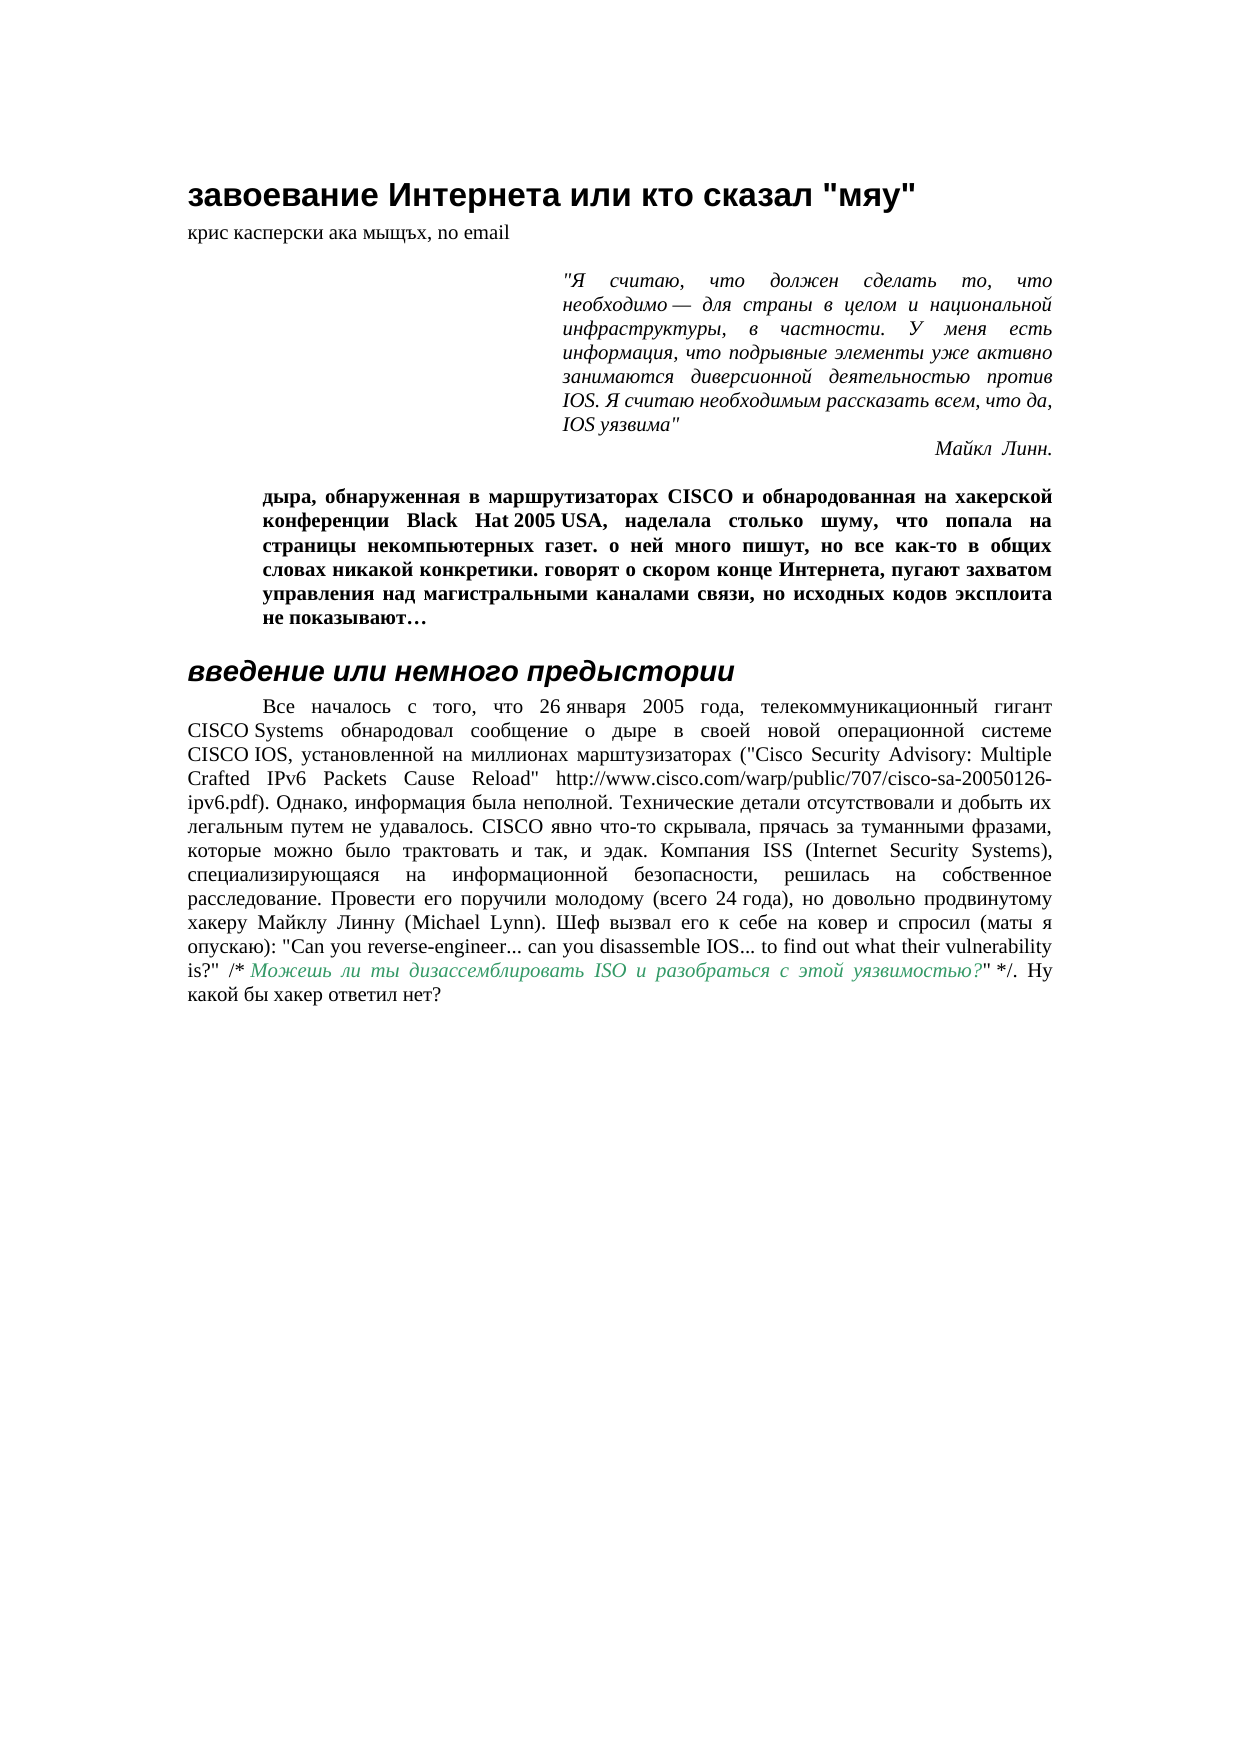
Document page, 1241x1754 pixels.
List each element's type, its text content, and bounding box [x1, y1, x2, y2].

text Майкл Линн. [562, 436, 1053, 460]
text дыра, обнаруженная в маршрутизаторах CISCO и обнародованная на хакерской конференции Black Hat 2005 USA, наделала столько шуму, что попала на страницы некомпьютерных газет. о ней много пишут, но все как-то в общих словах никакой конкретики. говорят о скором конце Интернета, пугают захватом управления над магистральными каналами связи, но исходных кодов эксплоита не показывают… [262, 484, 1053, 629]
subtitle введение или немного предыстории [187, 654, 1053, 687]
text крис касперски ака мыщъх, no email [187, 220, 1053, 244]
text "Я считаю, что должен сделать то, что необходимо — для страны в целом и национальной инфраструктуры, в частности. У меня есть информация, что подрывные элементы уже активно занимаются диверсионной деятельностью против IOS. Я считаю необходимым рассказать всем, что да, IOS уязвима" [562, 268, 1053, 436]
subtitle завоевание Интернета или кто сказал "мяу" [187, 175, 1053, 213]
text Все началось с того, что 26 января 2005 года, телекоммуникационный гигант CISCO Systems обнародовал сообщение о дыре в своей новой операционной системе CISCO IOS, установленной на миллионах марштузизаторах ("Cisco Security Advisory: Multiple Crafted IPv6 Packets Cause Reload" http://www.cisco.com/warp/public/707/cisco-sa-20050126-ipv6.pdf). Однако, информация была неполной. Технические детали отсутствовали и добыть их легальным путем не удавалось. CISCO явно что-то скрывала, прячась за туманными фразами, которые можно было трактовать и так, и эдак. Компания ISS (Internet Security Systems), специализирующаяся на информационной безопасности, решилась на собственное расследование. Провести его поручили молодому (всего 24 года), но довольно продвинутому хакеру Майклу Линну (Michael Lynn). Шеф вызвал его к себе на ковер и спросил (маты я опускаю): "Can you reverse-engineer... can you disassemble IOS... to find out what their vulnerability is?" /* Можешь ли ты дизассемблировать ISO и разобраться с этой уязвимостью?" */. Ну какой бы хакер ответил нет? [187, 693, 1053, 1006]
